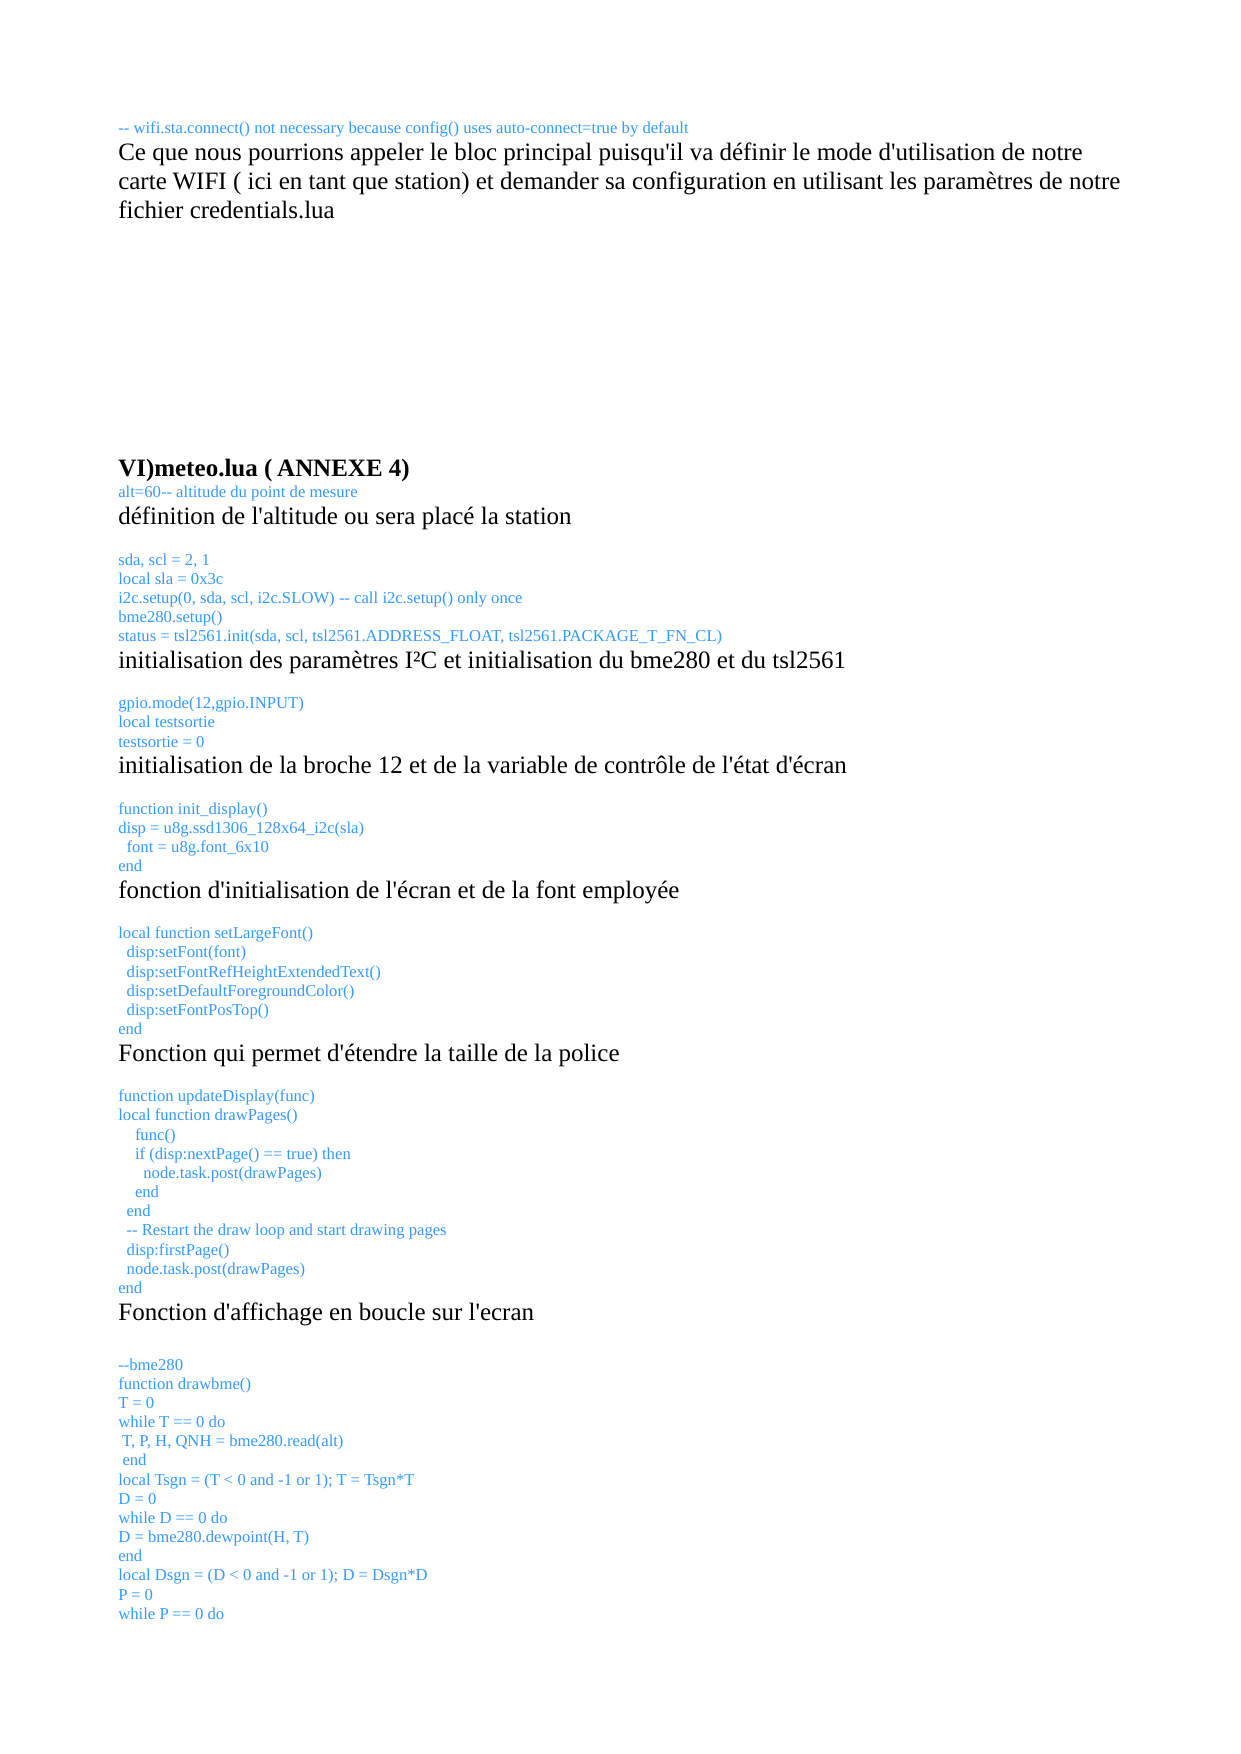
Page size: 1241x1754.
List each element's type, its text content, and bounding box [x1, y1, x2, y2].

text i2c.setup(0, sda, scl, i2c.SLOW) -- call i2c.setup() only once [118, 588, 1122, 607]
text font = u8g.font_6x10 [118, 837, 1122, 856]
text local testsortie [118, 712, 1122, 731]
text function init_display() [118, 798, 1122, 818]
text sda, scl = 2, 1 [118, 549, 1122, 568]
text T, P, H, QNH = bme280.read(alt) [118, 1431, 1122, 1450]
text initialisation de la broche 12 et de la variable de contrôle de l'état d'écran [118, 751, 1122, 779]
text func() [118, 1124, 1122, 1143]
text local function setLargeFont() [118, 923, 1122, 942]
text local Dsgn = (D < 0 and -1 or 1); D = Dsgn*D [118, 1565, 1122, 1584]
text end [118, 1546, 1122, 1565]
text D = 0 [118, 1488, 1122, 1508]
text disp:setFont(font) [118, 942, 1122, 961]
text disp = u8g.ssd1306_128x64_i2c(sla) [118, 818, 1122, 837]
text while D == 0 do [118, 1508, 1122, 1527]
text initialisation des paramètres I²C et initialisation du bme280 et du tsl2561 [118, 645, 1122, 674]
text end [118, 1019, 1122, 1038]
text Ce que nous pourrions appeler le bloc principal puisqu'il va définir le mode d'utilisation de notre carte WIFI ( ici en tant que station) et demander sa configuration en utilisant les paramètres de notre fichier credentials.lua [118, 137, 1122, 223]
text while T == 0 do [118, 1412, 1122, 1431]
text gpio.mode(12,gpio.INPUT) [118, 693, 1122, 712]
text local sla = 0x3c [118, 568, 1122, 588]
text -- wifi.sta.connect() not necessary because config() uses auto-connect=true by default [118, 118, 1122, 137]
text local Tsgn = (T < 0 and -1 or 1); T = Tsgn*T [118, 1469, 1122, 1488]
text fonction d'initialisation de l'écran et de la font employée [118, 875, 1122, 904]
text disp:firstPage() [118, 1239, 1122, 1258]
text alt=60-- altitude du point de mesure [118, 482, 1122, 501]
text end [118, 1450, 1122, 1469]
text node.task.post(drawPages) [118, 1163, 1122, 1182]
text Fonction qui permet d'étendre la taille de la police [118, 1038, 1122, 1067]
text Fonction d'affichage en boucle sur l'ecran [118, 1297, 1122, 1326]
text if (disp:nextPage() == true) then [118, 1143, 1122, 1163]
text end [118, 1201, 1122, 1220]
text bme280.setup() [118, 607, 1122, 626]
text disp:setDefaultForegroundColor() [118, 981, 1122, 1000]
text P = 0 [118, 1584, 1122, 1603]
text testsortie = 0 [118, 731, 1122, 751]
text status = tsl2561.init(sda, scl, tsl2561.ADDRESS_FLOAT, tsl2561.PACKAGE_T_FN_CL) [118, 626, 1122, 645]
text while P == 0 do [118, 1603, 1122, 1623]
text end [118, 1182, 1122, 1201]
text disp:setFontPosTop() [118, 1000, 1122, 1019]
text définition de l'altitude ou sera placé la station [118, 501, 1122, 530]
text node.task.post(drawPages) [118, 1258, 1122, 1278]
text --bme280 [118, 1354, 1122, 1373]
text -- Restart the draw loop and start drawing pages [118, 1220, 1122, 1239]
text function updateDisplay(func) [118, 1086, 1122, 1105]
text D = bme280.dewpoint(H, T) [118, 1527, 1122, 1546]
text local function drawPages() [118, 1105, 1122, 1124]
text T = 0 [118, 1393, 1122, 1412]
text function drawbme() [118, 1373, 1122, 1393]
text end [118, 856, 1122, 875]
text VI)meteo.lua ( ANNEXE 4) [118, 453, 1122, 482]
text disp:setFontRefHeightExtendedText() [118, 961, 1122, 981]
text end [118, 1278, 1122, 1297]
